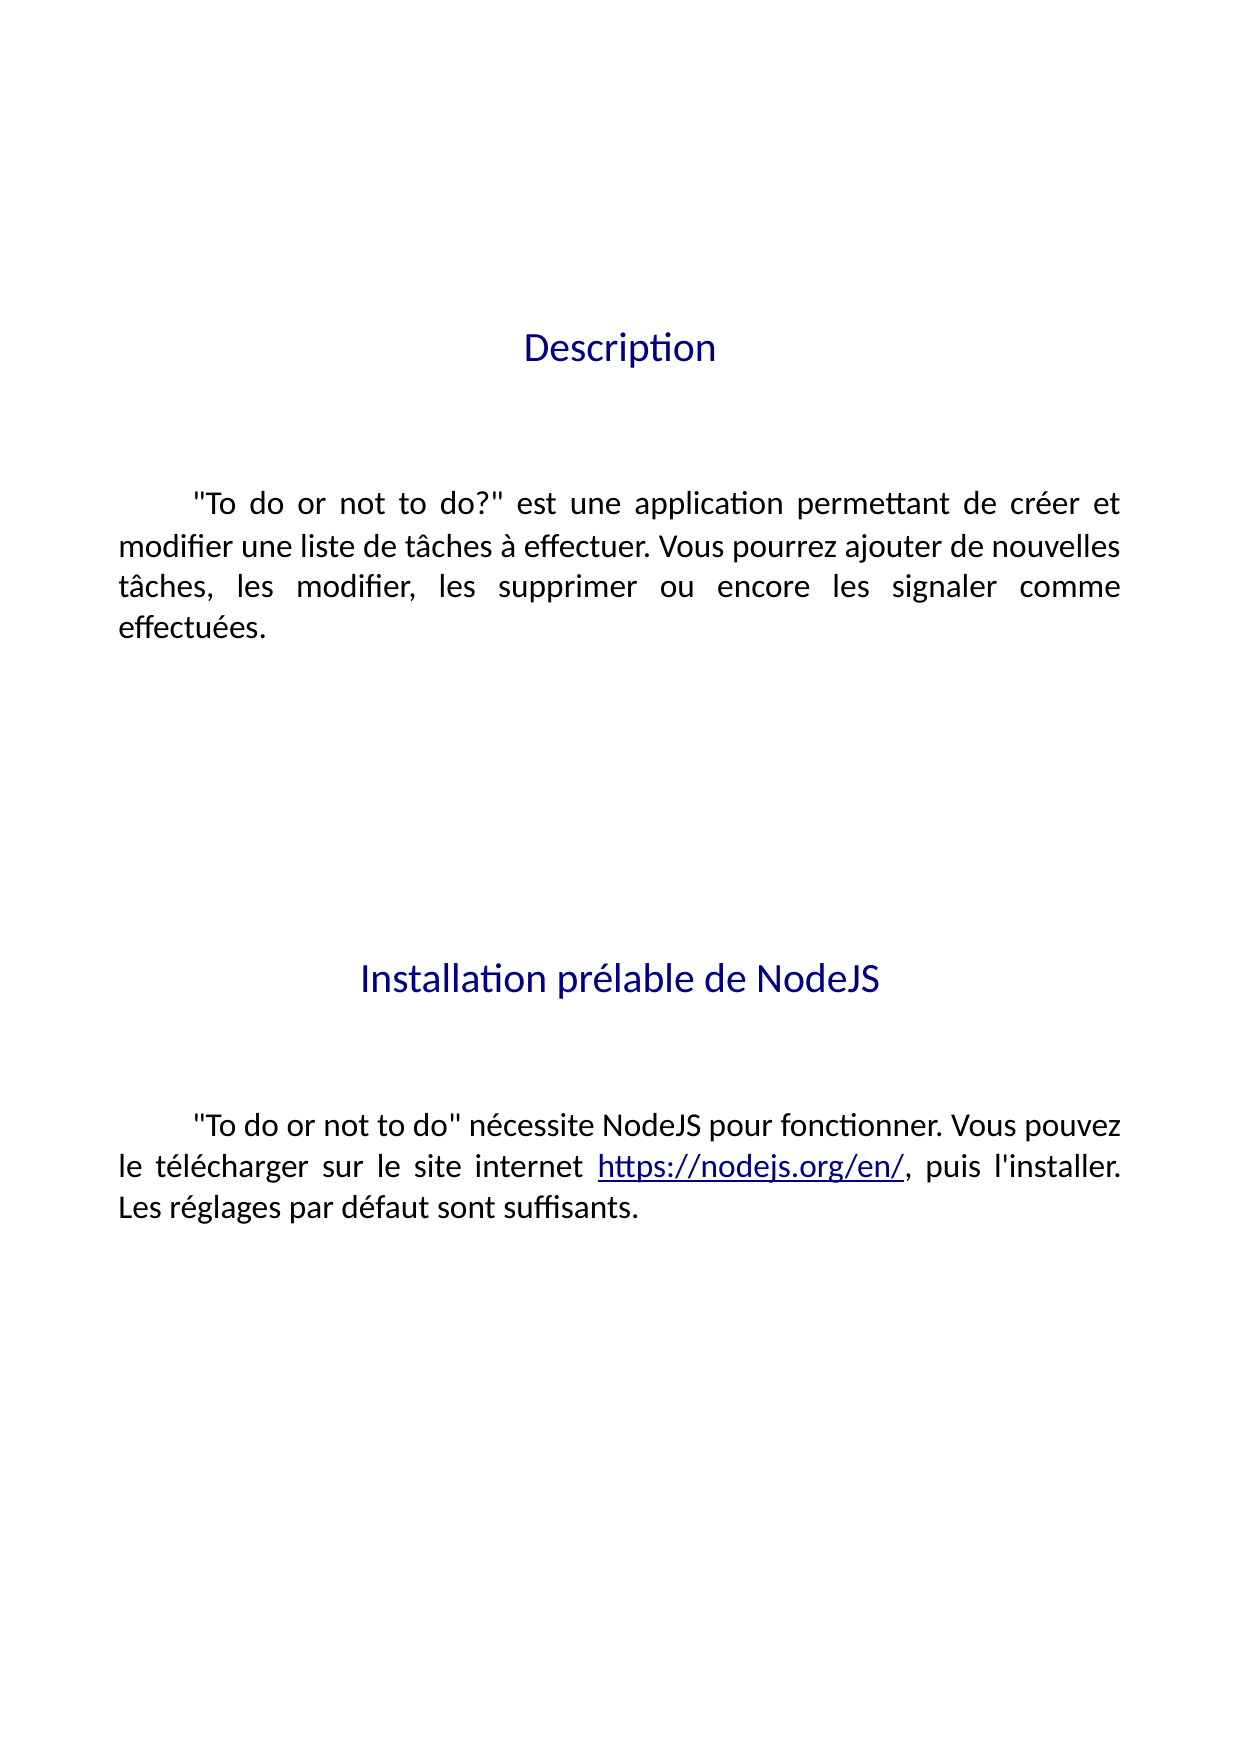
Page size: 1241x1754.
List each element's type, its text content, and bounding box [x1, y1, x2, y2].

text "To do or not to do?" est une application permettant de créer et modifier une liste de tâches à effectuer. Vous pourrez ajouter de nouvelles tâches, les modifier, les supprimer ou encore les signaler comme effectuées. [118, 474, 1122, 647]
text "To do or not to do" nécessite NodeJS pour fonctionner. Vous pouvez le télécharger sur le site internet https://nodejs.org/en/, puis l'installer. Les réglages par défaut sont suffisants. [118, 1104, 1122, 1227]
text Installation prélable de NodeJS [118, 952, 1122, 1003]
text Description [118, 321, 1122, 372]
